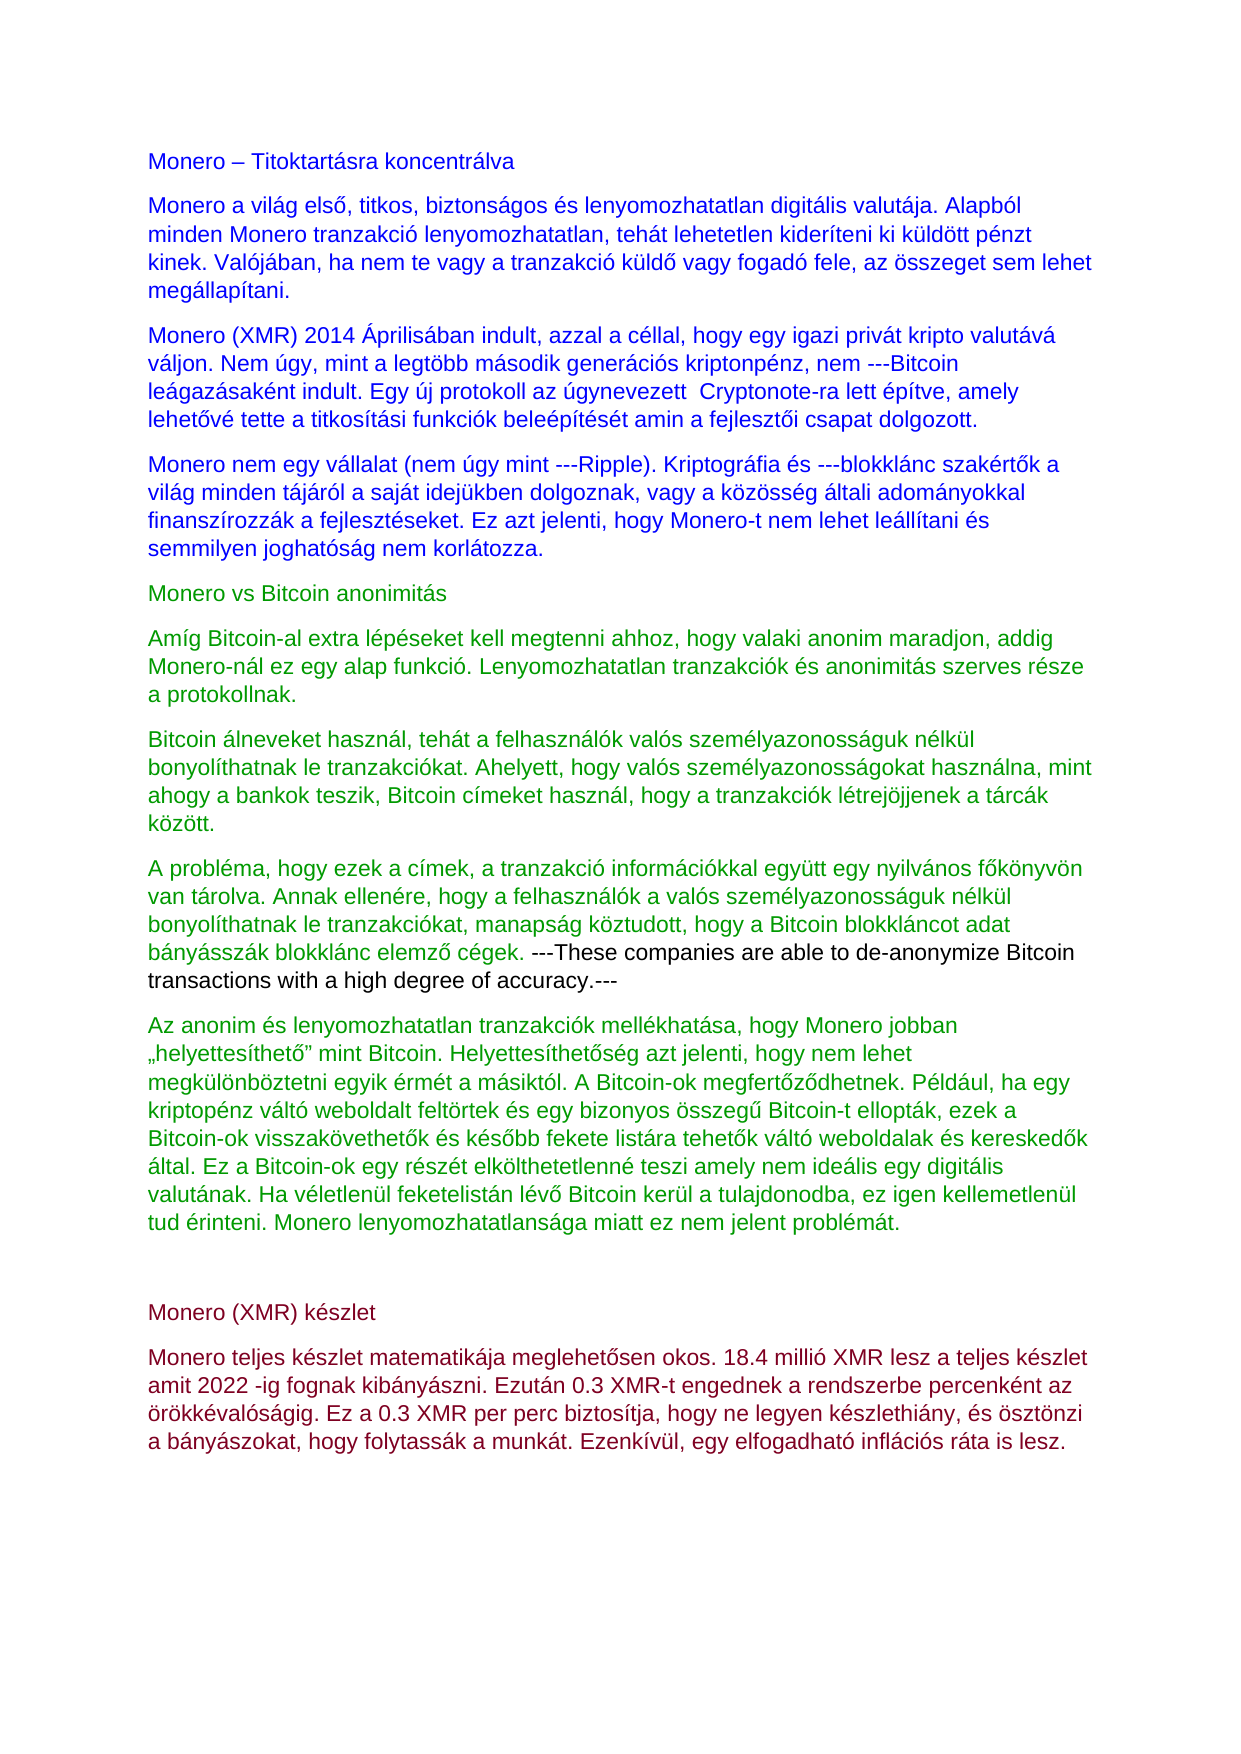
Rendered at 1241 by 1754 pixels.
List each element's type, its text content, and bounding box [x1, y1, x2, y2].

text Monero (XMR) készlet [148, 1299, 1093, 1325]
text Monero (XMR) 2014 Áprilisában indult, azzal a céllal, hogy egy igazi privát kripto valutává váljon. Nem úgy, mint a legtöbb második generációs kriptonpénz, nem ---Bitcoin leágazásaként indult. Egy új protokoll az úgynevezett Cryptonote-ra lett építve, amely lehetővé tette a titkosítási funkciók beleépítését amin a fejlesztői csapat dolgozott. [148, 322, 1093, 432]
text Amíg Bitcoin-al extra lépéseket kell megtenni ahhoz, hogy valaki anonim maradjon, addig Monero-nál ez egy alap funkció. Lenyomozhatatlan tranzakciók és anonimitás szerves része a protokollnak. [148, 625, 1093, 707]
text A probléma, hogy ezek a címek, a tranzakció információkkal együtt egy nyilvános főkönyvön van tárolva. Annak ellenére, hogy a felhasználók a valós személyazonosságuk nélkül bonyolíthatnak le tranzakciókat, manapság köztudott, hogy a Bitcoin blokkláncot adat bányásszák blokklánc elemző cégek. ---These companies are able to de-anonymize Bitcoin transactions with a high degree of accuracy.--- [148, 855, 1093, 994]
text Monero vs Bitcoin anonimitás [148, 580, 1093, 606]
text Monero nem egy vállalat (nem úgy mint ---Ripple). Kriptográfia és ---blokklánc szakértők a világ minden tájáról a saját idejükben dolgoznak, vagy a közösség általi adományokkal finanszírozzák a fejlesztéseket. Ez azt jelenti, hogy Monero-t nem lehet leállítani és semmilyen joghatóság nem korlátozza. [148, 451, 1093, 561]
text Bitcoin álneveket használ, tehát a felhasználók valós személyazonosságuk nélkül bonyolíthatnak le tranzakciókat. Ahelyett, hogy valós személyazonosságokat használna, mint ahogy a bankok teszik, Bitcoin címeket használ, hogy a tranzakciók létrejöjjenek a tárcák között. [148, 726, 1093, 836]
text Monero – Titoktartásra koncentrálva [148, 148, 1093, 174]
text Az anonim és lenyomozhatatlan tranzakciók mellékhatása, hogy Monero jobban „helyettesíthető” mint Bitcoin. Helyettesíthetőség azt jelenti, hogy nem lehet megkülönböztetni egyik érmét a másiktól. A Bitcoin-ok megfertőződhetnek. Például, ha egy kriptopénz váltó weboldalt feltörtek és egy bizonyos összegű Bitcoin-t ellopták, ezek a Bitcoin-ok visszakövethetők és később fekete listára tehetők váltó weboldalak és kereskedők által. Ez a Bitcoin-ok egy részét elkölthetetlenné teszi amely nem ideális egy digitális valutának. Ha véletlenül feketelistán lévő Bitcoin kerül a tulajdonodba, ez igen kellemetlenül tud érinteni. Monero lenyomozhatatlansága miatt ez nem jelent problémát. [148, 1012, 1093, 1235]
text Monero a világ első, titkos, biztonságos és lenyomozhatatlan digitális valutája. Alapból minden Monero tranzakció lenyomozhatatlan, tehát lehetetlen kideríteni ki küldött pénzt kinek. Valójában, ha nem te vagy a tranzakció küldő vagy fogadó fele, az összeget sem lehet megállapítani. [148, 192, 1093, 303]
text Monero teljes készlet matematikája meglehetősen okos. 18.4 millió XMR lesz a teljes készlet amit 2022 -ig fognak kibányászni. Ezután 0.3 XMR-t engednek a rendszerbe percenként az örökkévalóságig. Ez a 0.3 XMR per perc biztosítja, hogy ne legyen készlethiány, és ösztönzi a bányászokat, hogy folytassák a munkát. Ezenkívül, egy elfogadható inflációs ráta is lesz. [148, 1343, 1093, 1454]
